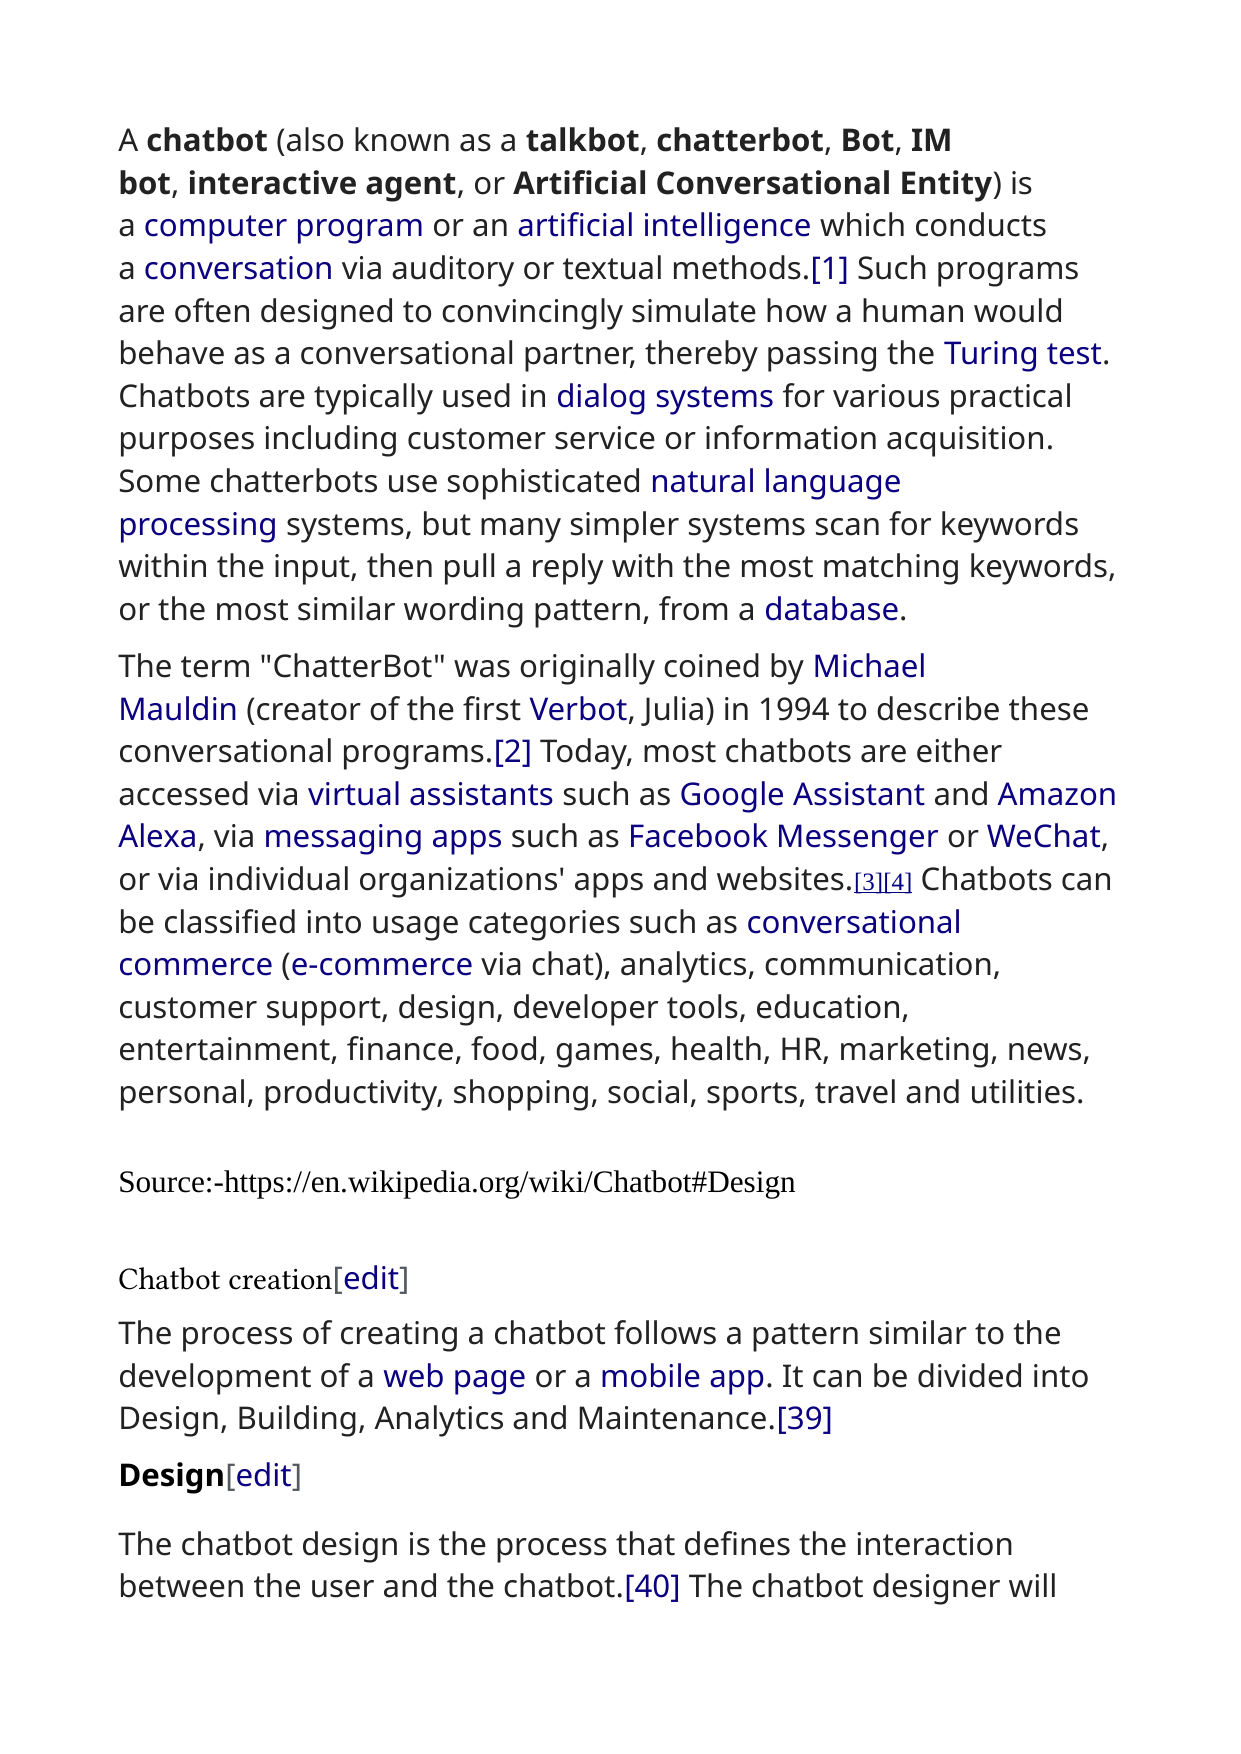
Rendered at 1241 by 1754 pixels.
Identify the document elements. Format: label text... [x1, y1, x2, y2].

text Source:-https://en.wikipedia.org/wiki/Chatbot#Design [118, 1163, 1122, 1199]
text The term "ChatterBot" was originally coined by Michael Mauldin (creator of the first Verbot, Julia) in 1994 to describe these conversational programs.[2] Today, most chatbots are either accessed via virtual assistants such as Google Assistant and Amazon Alexa, via messaging apps such as Facebook Messenger or WeChat, or via individual organizations' apps and websites.[3][4] Chatbots can be classified into usage categories such as conversational commerce (e-commerce via chat), analytics, communication, customer support, design, developer tools, education, entertainment, finance, food, games, health, HR, marketing, news, personal, productivity, shopping, social, sports, travel and utilities. [118, 644, 1122, 1113]
text The chatbot design is the process that defines the interaction between the user and the chatbot.[40] The chatbot designer will [118, 1521, 1122, 1607]
text The process of creating a chatbot follows a pattern similar to the development of a web page or a mobile app. It can be divided into Design, Building, Analytics and Maintenance.[39] [118, 1311, 1122, 1439]
subtitle Design[edit] [118, 1453, 1122, 1496]
subtitle Chatbot creation[edit] [118, 1256, 1122, 1298]
text A chatbot (also known as a talkbot, chatterbot, Bot, IM bot, interactive agent, or Artificial Conversational Entity) is a computer program or an artificial intelligence which conducts a conversation via auditory or textual methods.[1] Such programs are often designed to convincingly simulate how a human would behave as a conversational partner, thereby passing the Turing test. Chatbots are typically used in dialog systems for various practical purposes including customer service or information acquisition. Some chatterbots use sophisticated natural language processing systems, but many simpler systems scan for keywords within the input, then pull a reply with the most matching keywords, or the most similar wording pattern, from a database. [118, 118, 1122, 629]
